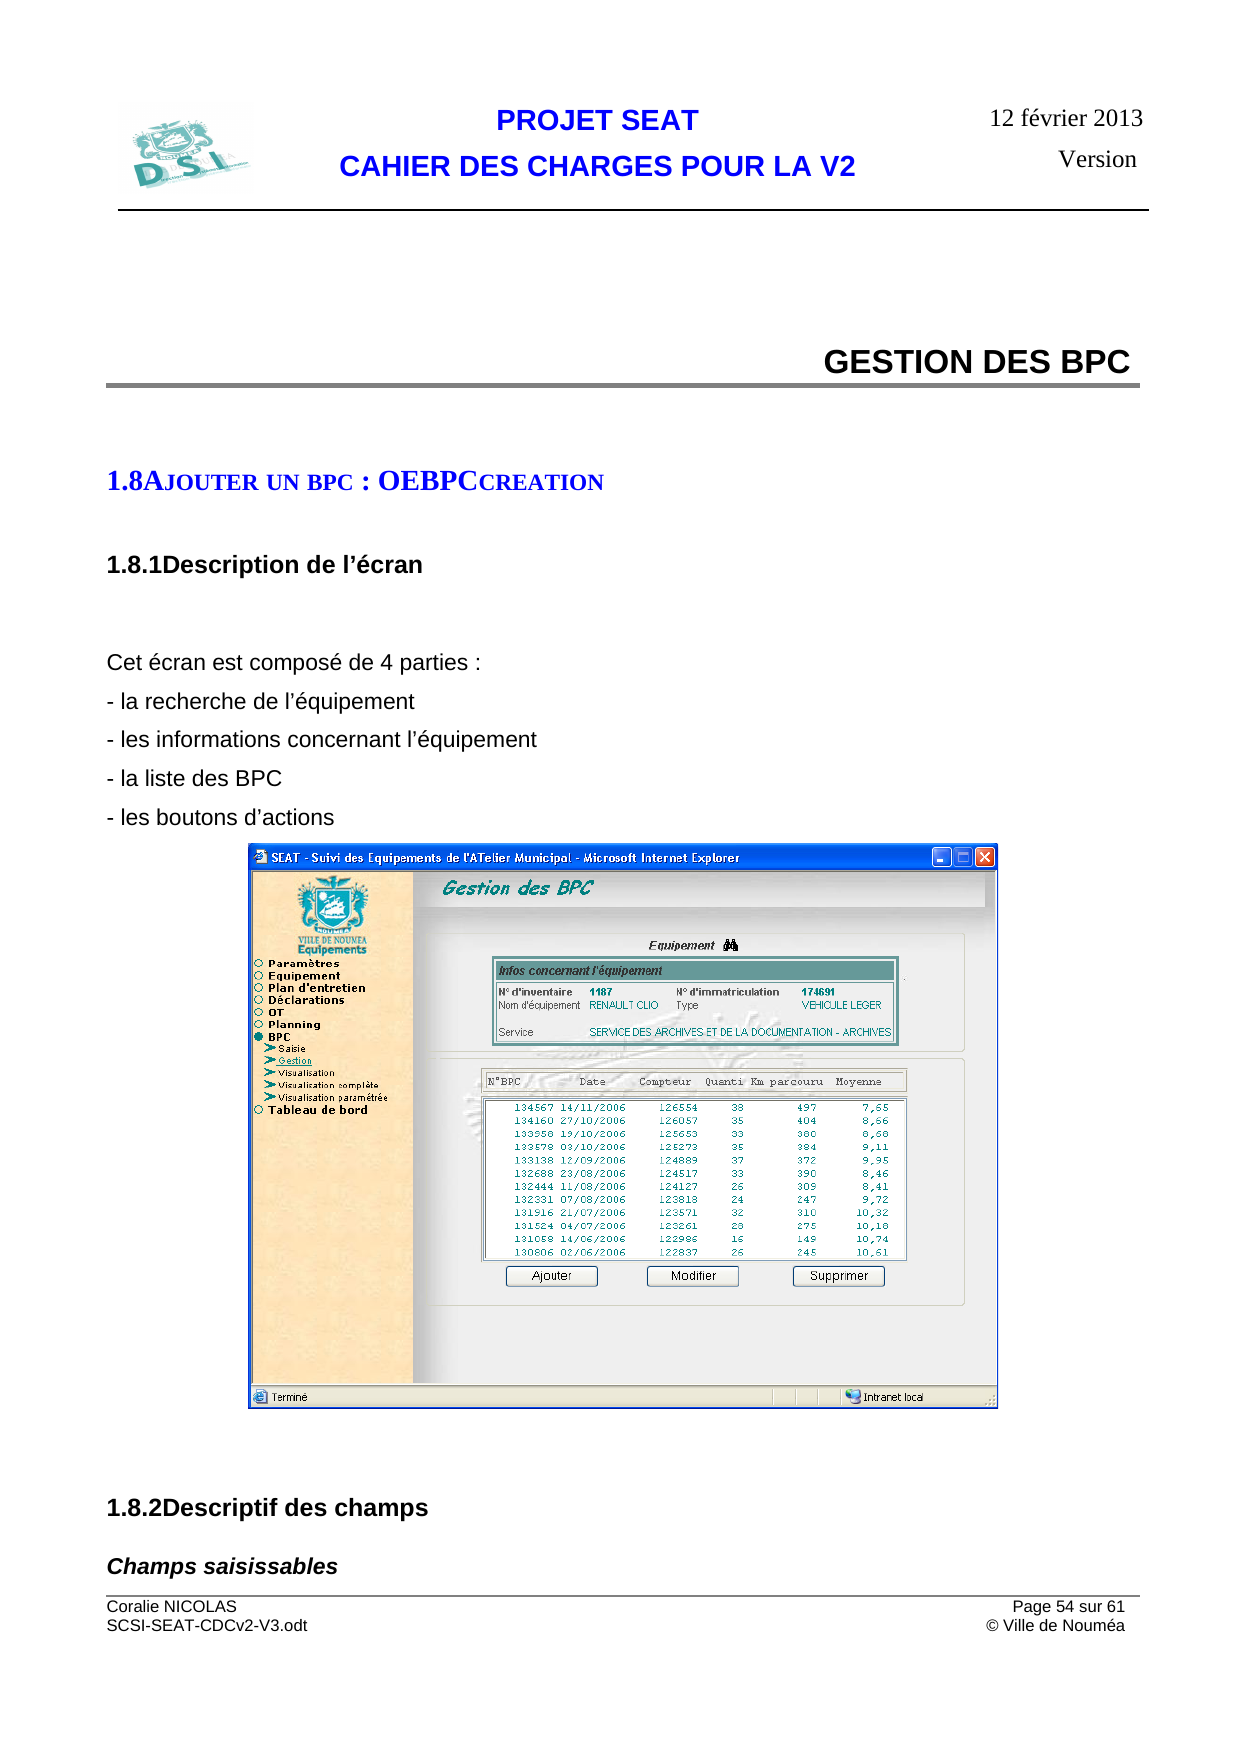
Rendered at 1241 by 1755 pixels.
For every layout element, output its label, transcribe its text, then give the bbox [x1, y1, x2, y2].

text - la liste des BPC [106, 765, 1140, 792]
text - les informations concernant l’équipement [106, 726, 1140, 753]
text Champs saisissables [106, 1553, 1140, 1579]
subtitle Ajouter un bpc : OEBPCcreation [106, 463, 1140, 496]
subtitle Gestion des BPC [106, 342, 1140, 383]
text Cet écran est composé de 4 parties : [106, 649, 1140, 675]
subtitle Descriptif des champs [106, 1493, 1140, 1521]
text - les boutons d’actions [106, 804, 1140, 831]
text - la recherche de l’équipement [106, 688, 1140, 714]
subtitle Description de l’écran [106, 550, 1140, 579]
